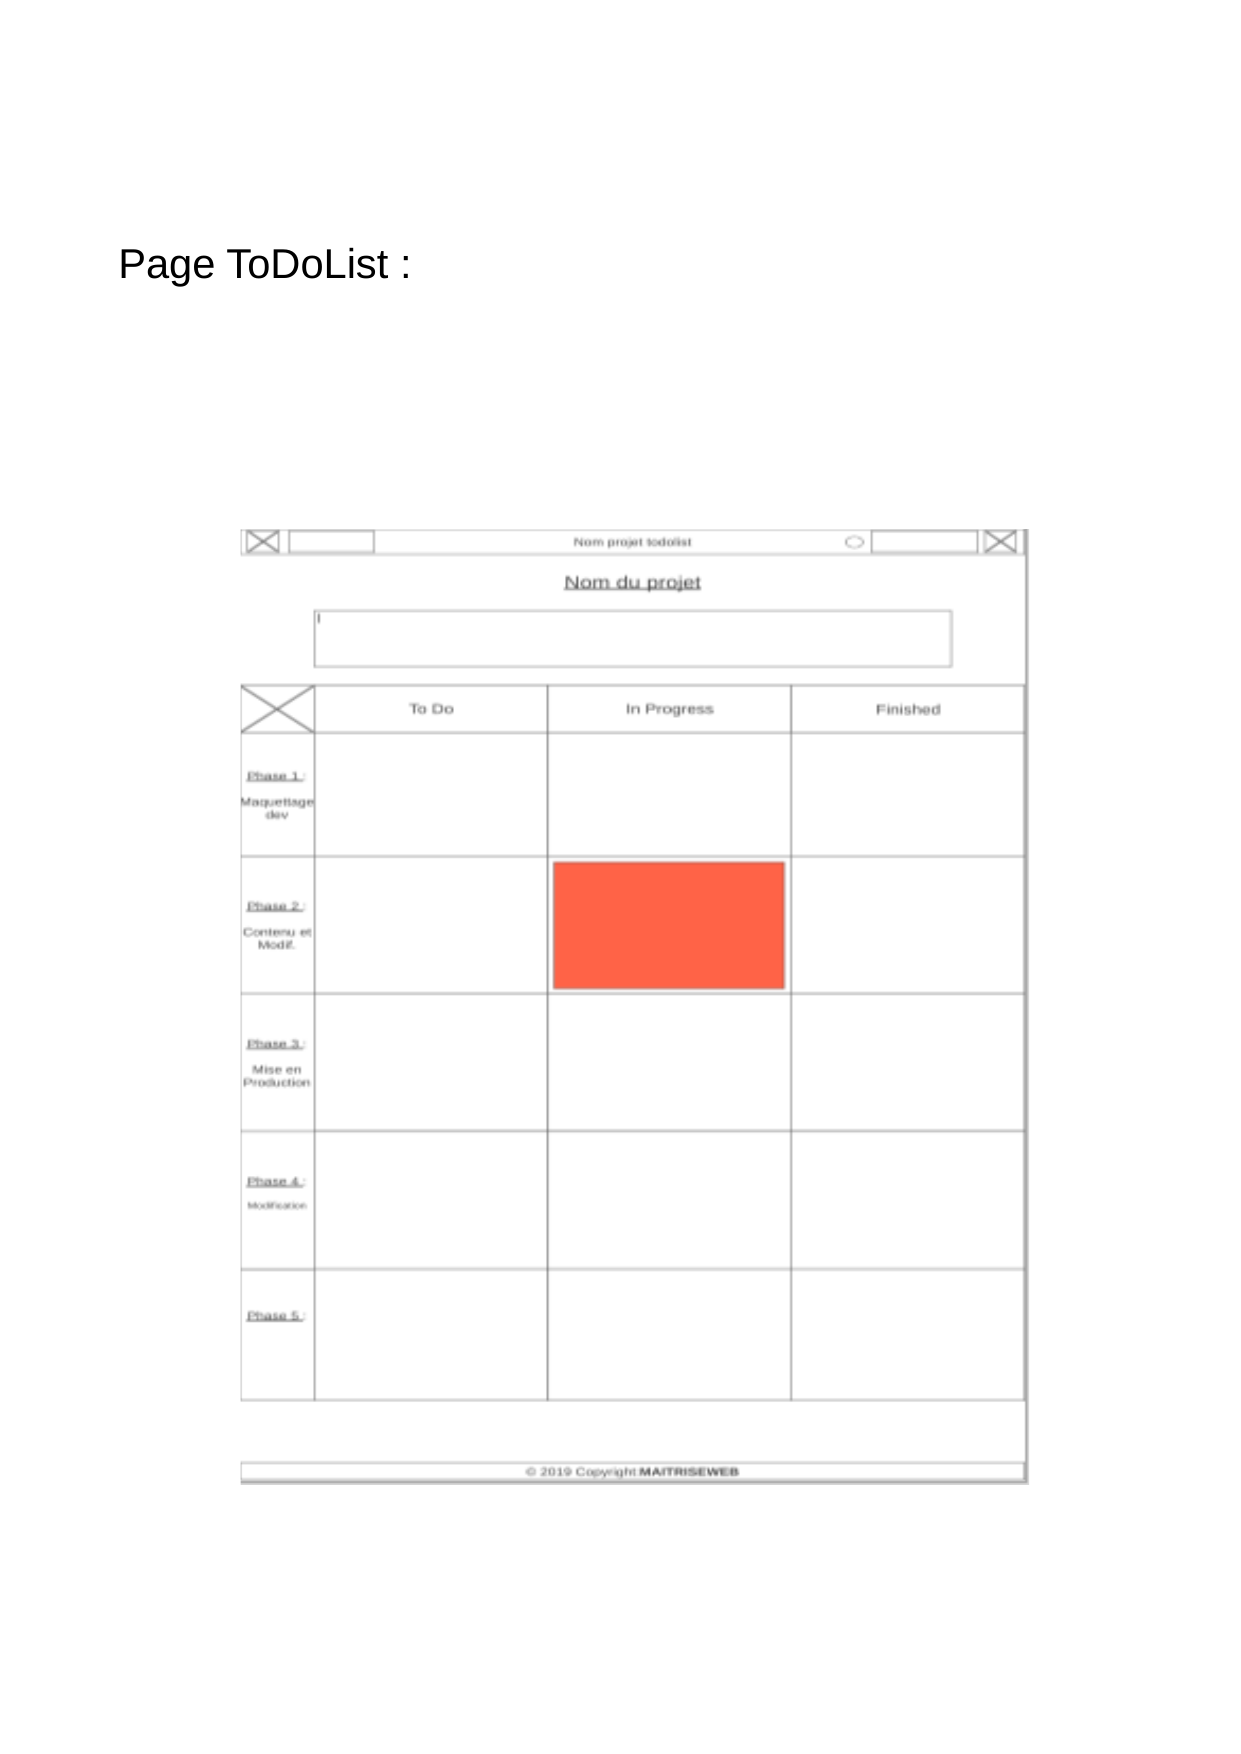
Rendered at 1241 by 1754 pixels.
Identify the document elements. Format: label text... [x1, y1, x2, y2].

text Page ToDoList : [118, 239, 1122, 287]
picture [240, 529, 1030, 1485]
